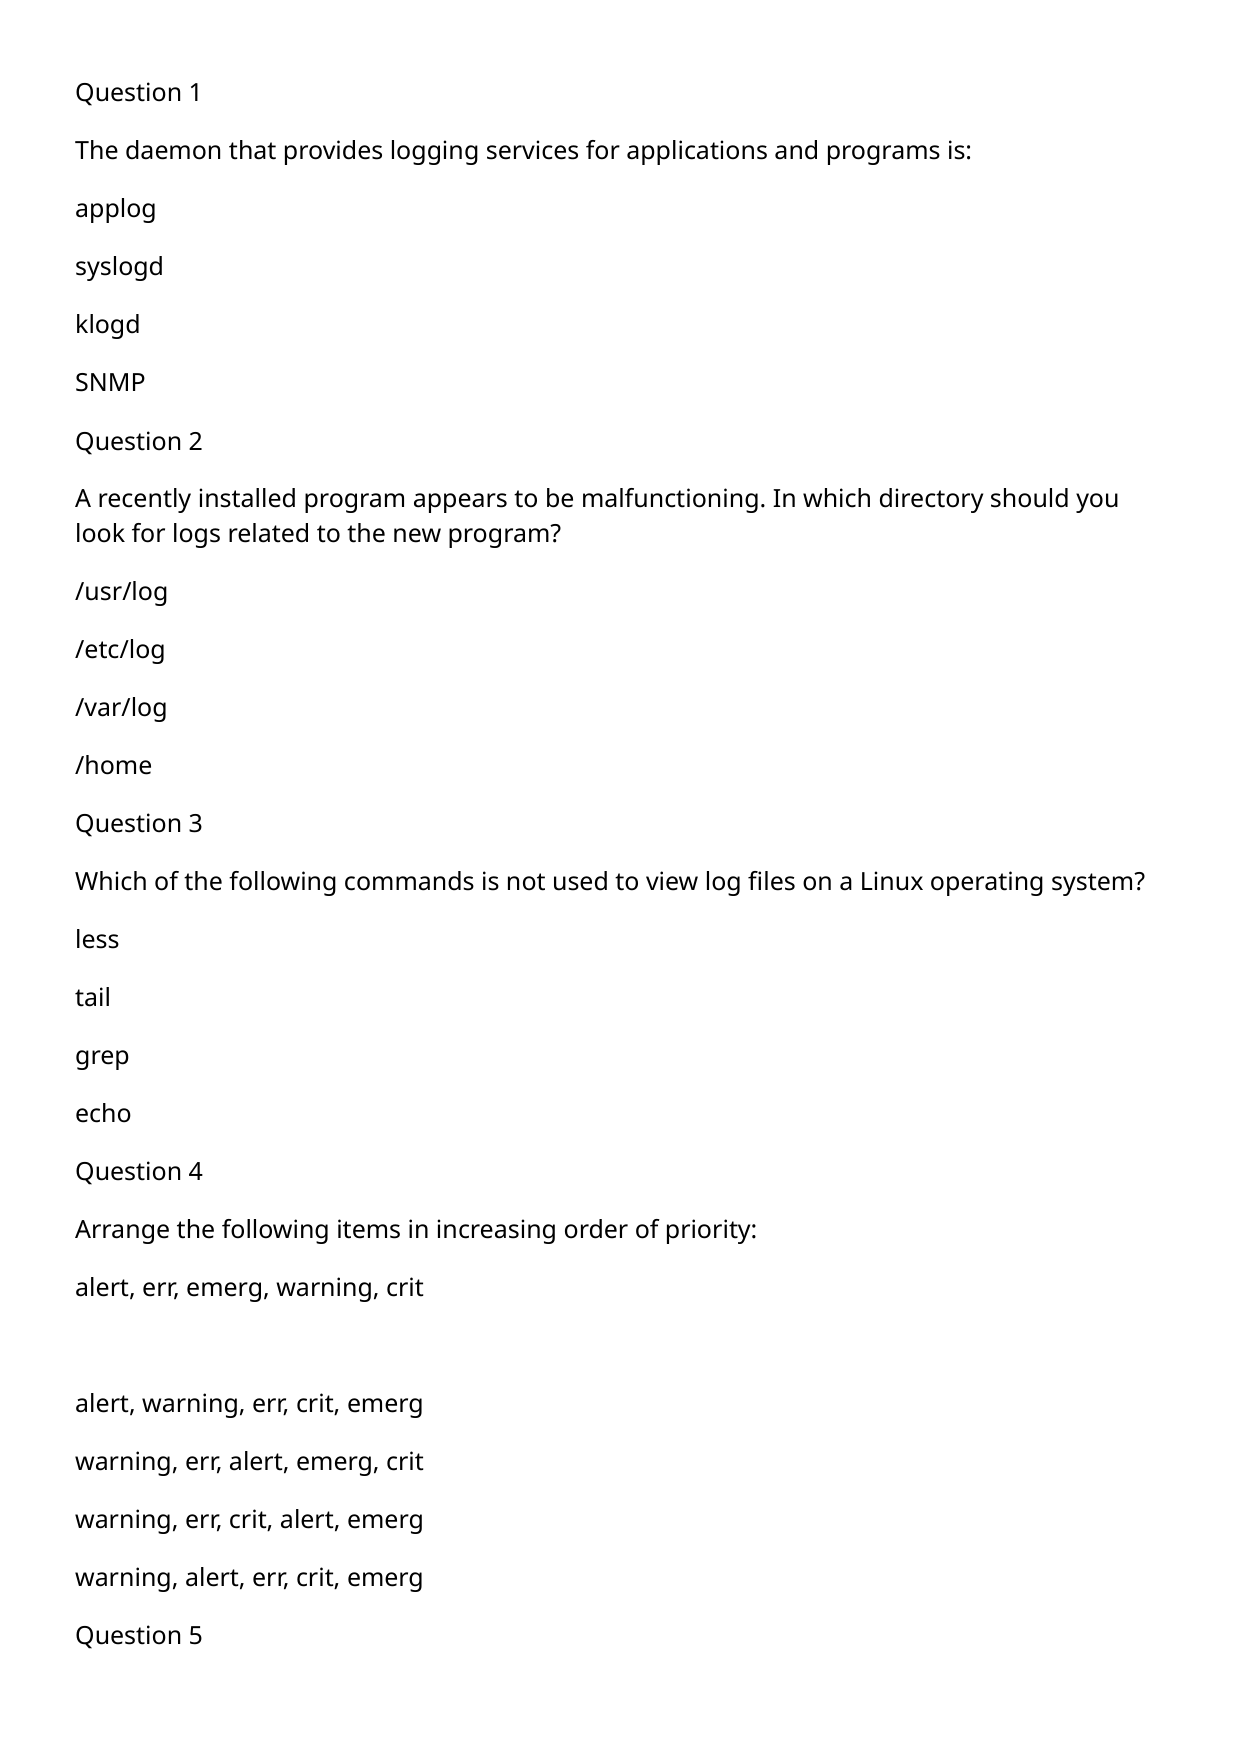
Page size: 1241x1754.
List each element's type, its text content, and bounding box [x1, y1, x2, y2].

text A recently installed program appears to be malfunctioning. In which directory should you look for logs related to the new program? [75, 481, 1165, 549]
text Question 4 [75, 1153, 1165, 1187]
text alert, err, emerg, warning, crit [75, 1269, 1165, 1303]
text Question 1 [75, 75, 1165, 109]
text grep [75, 1037, 1165, 1071]
text warning, err, alert, emerg, crit [75, 1443, 1165, 1478]
text syslogd [75, 249, 1165, 283]
text The daemon that provides logging services for applications and programs is: [75, 133, 1165, 167]
text /usr/log [75, 573, 1165, 607]
text alert, warning, err, crit, emerg [75, 1386, 1165, 1419]
text Arrange the following items in increasing order of priority: [75, 1211, 1165, 1246]
text applog [75, 191, 1165, 225]
text Which of the following commands is not used to view log files on a Linux operating system? [75, 863, 1165, 897]
text /home [75, 747, 1165, 781]
text echo [75, 1095, 1165, 1129]
text tail [75, 979, 1165, 1013]
text Question 5 [75, 1618, 1165, 1652]
text warning, alert, err, crit, emerg [75, 1559, 1165, 1594]
text /etc/log [75, 631, 1165, 665]
text warning, err, crit, alert, emerg [75, 1502, 1165, 1536]
text less [75, 921, 1165, 955]
text klogd [75, 307, 1165, 341]
text /var/log [75, 689, 1165, 723]
text Question 3 [75, 805, 1165, 839]
text Question 2 [75, 423, 1165, 457]
text SNMP [75, 365, 1165, 399]
